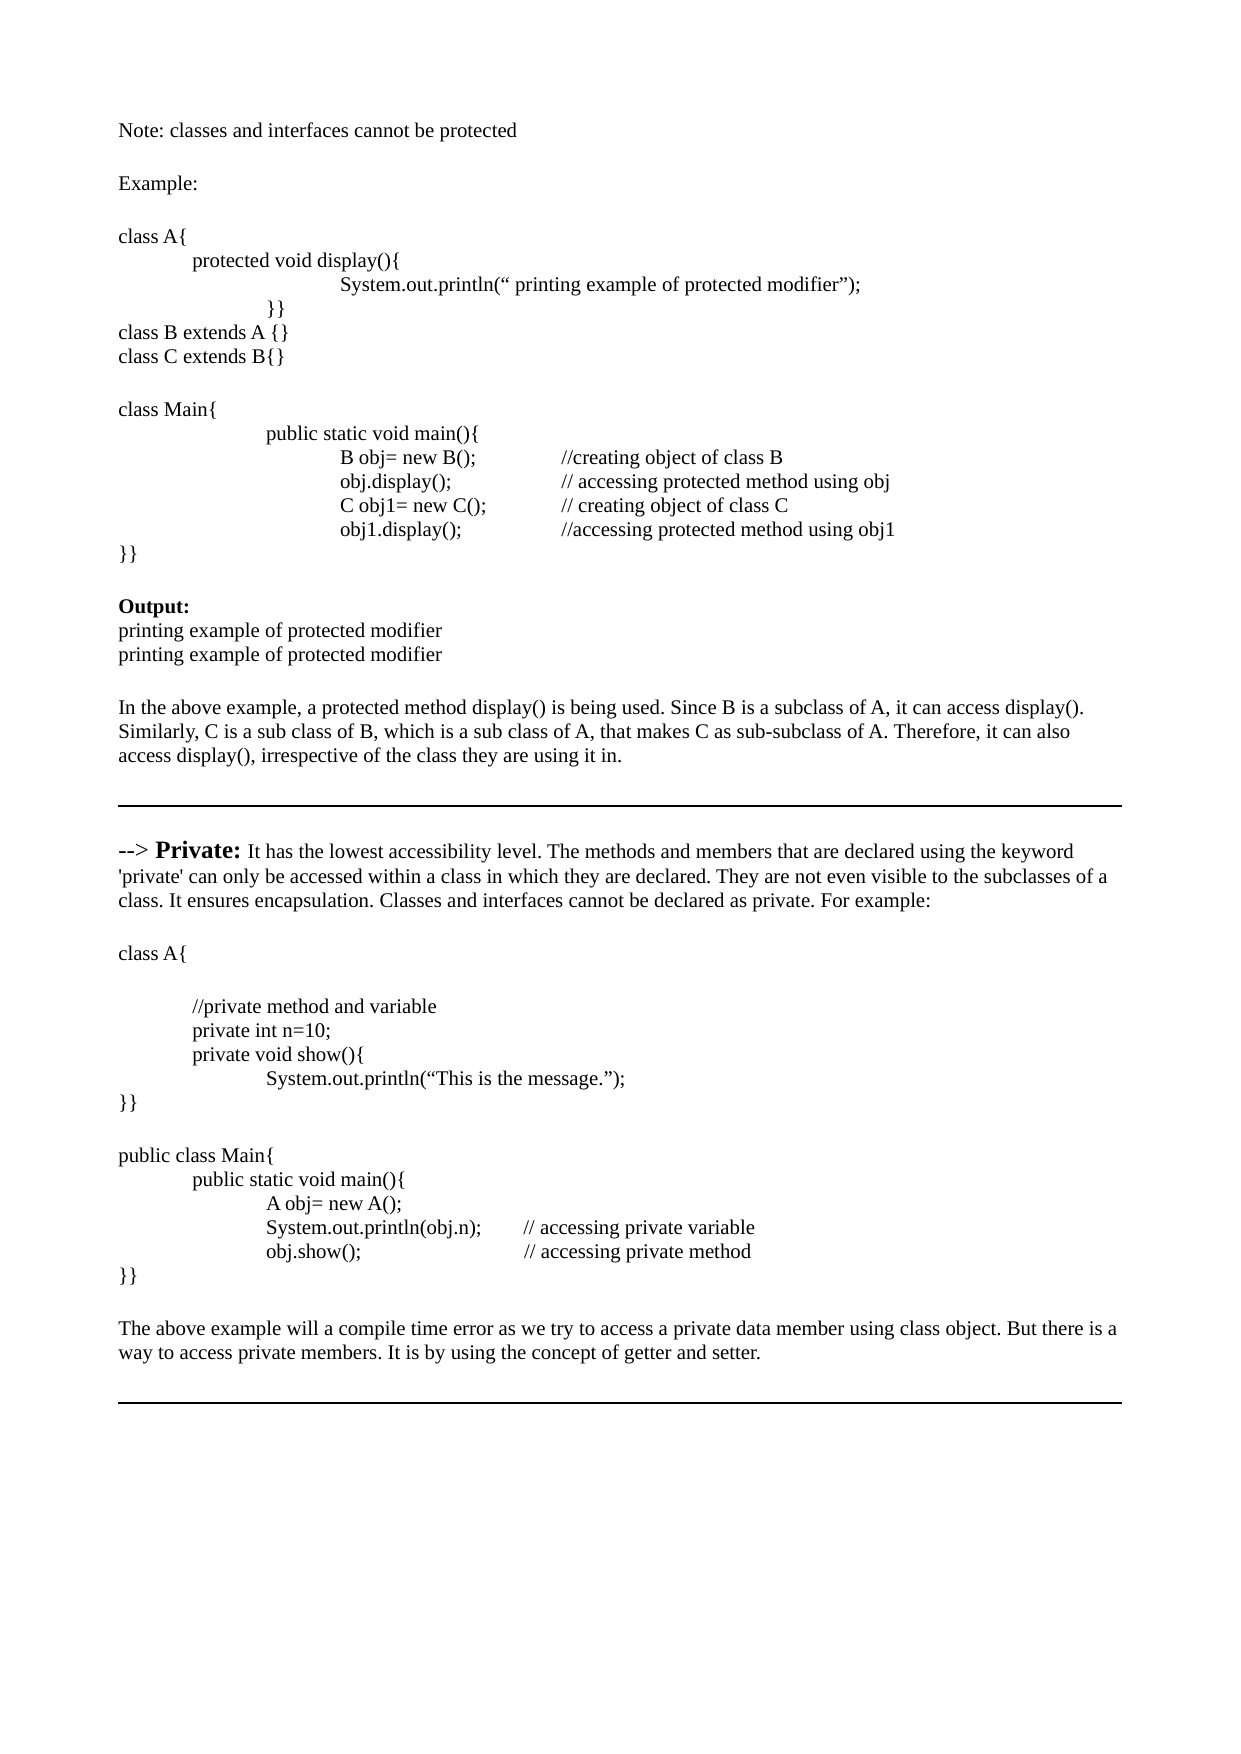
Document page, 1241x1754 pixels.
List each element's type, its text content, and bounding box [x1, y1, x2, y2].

text obj1.display(); //accessing protected method using obj1 [118, 517, 1122, 541]
text printing example of protected modifier [118, 642, 1122, 666]
text The above example will a compile time error as we try to access a private data member using class object. But there is a way to access private members. It is by using the concept of getter and setter. [118, 1316, 1122, 1364]
text protected void display(){ [118, 248, 1122, 272]
text class Main{ [118, 397, 1122, 421]
text obj.display(); // accessing protected method using obj [118, 469, 1122, 493]
text Note: classes and interfaces cannot be protected [118, 118, 1122, 142]
text private void show(){ [118, 1042, 1122, 1066]
text obj.show(); // accessing private method [118, 1239, 1122, 1263]
text class A{ [118, 941, 1122, 965]
text --> Private: It has the lowest accessibility level. The methods and members that are declared using the keyword 'private' can only be accessed within a class in which they are declared. They are not even visible to the subclasses of a class. It ensures encapsulation. Classes and interfaces cannot be declared as private. For example: [118, 836, 1122, 912]
text }} [118, 296, 1122, 320]
text }} [118, 1090, 1122, 1114]
text }} [118, 541, 1122, 565]
text C obj1= new C(); // creating object of class C [118, 493, 1122, 517]
text //private method and variable [118, 994, 1122, 1018]
text Output: [118, 594, 1122, 618]
text public static void main(){ [118, 421, 1122, 445]
text System.out.println(“This is the message.”); [118, 1066, 1122, 1090]
text public static void main(){ [118, 1167, 1122, 1191]
text class A{ [118, 224, 1122, 248]
text System.out.println(obj.n); // accessing private variable [118, 1215, 1122, 1239]
text Example: [118, 171, 1122, 195]
text }} [118, 1263, 1122, 1287]
text System.out.println(“ printing example of protected modifier”); [118, 272, 1122, 296]
text printing example of protected modifier [118, 618, 1122, 642]
text private int n=10; [118, 1018, 1122, 1042]
text class B extends A {} [118, 320, 1122, 344]
text In the above example, a protected method display() is being used. Since B is a subclass of A, it can access display(). Similarly, C is a sub class of B, which is a sub class of A, that makes C as sub-subclass of A. Therefore, it can also access display(), irrespective of the class they are using it in. [118, 695, 1122, 767]
text public class Main{ [118, 1143, 1122, 1167]
text B obj= new B(); //creating object of class B [118, 445, 1122, 469]
text class C extends B{} [118, 344, 1122, 368]
text A obj= new A(); [118, 1191, 1122, 1215]
